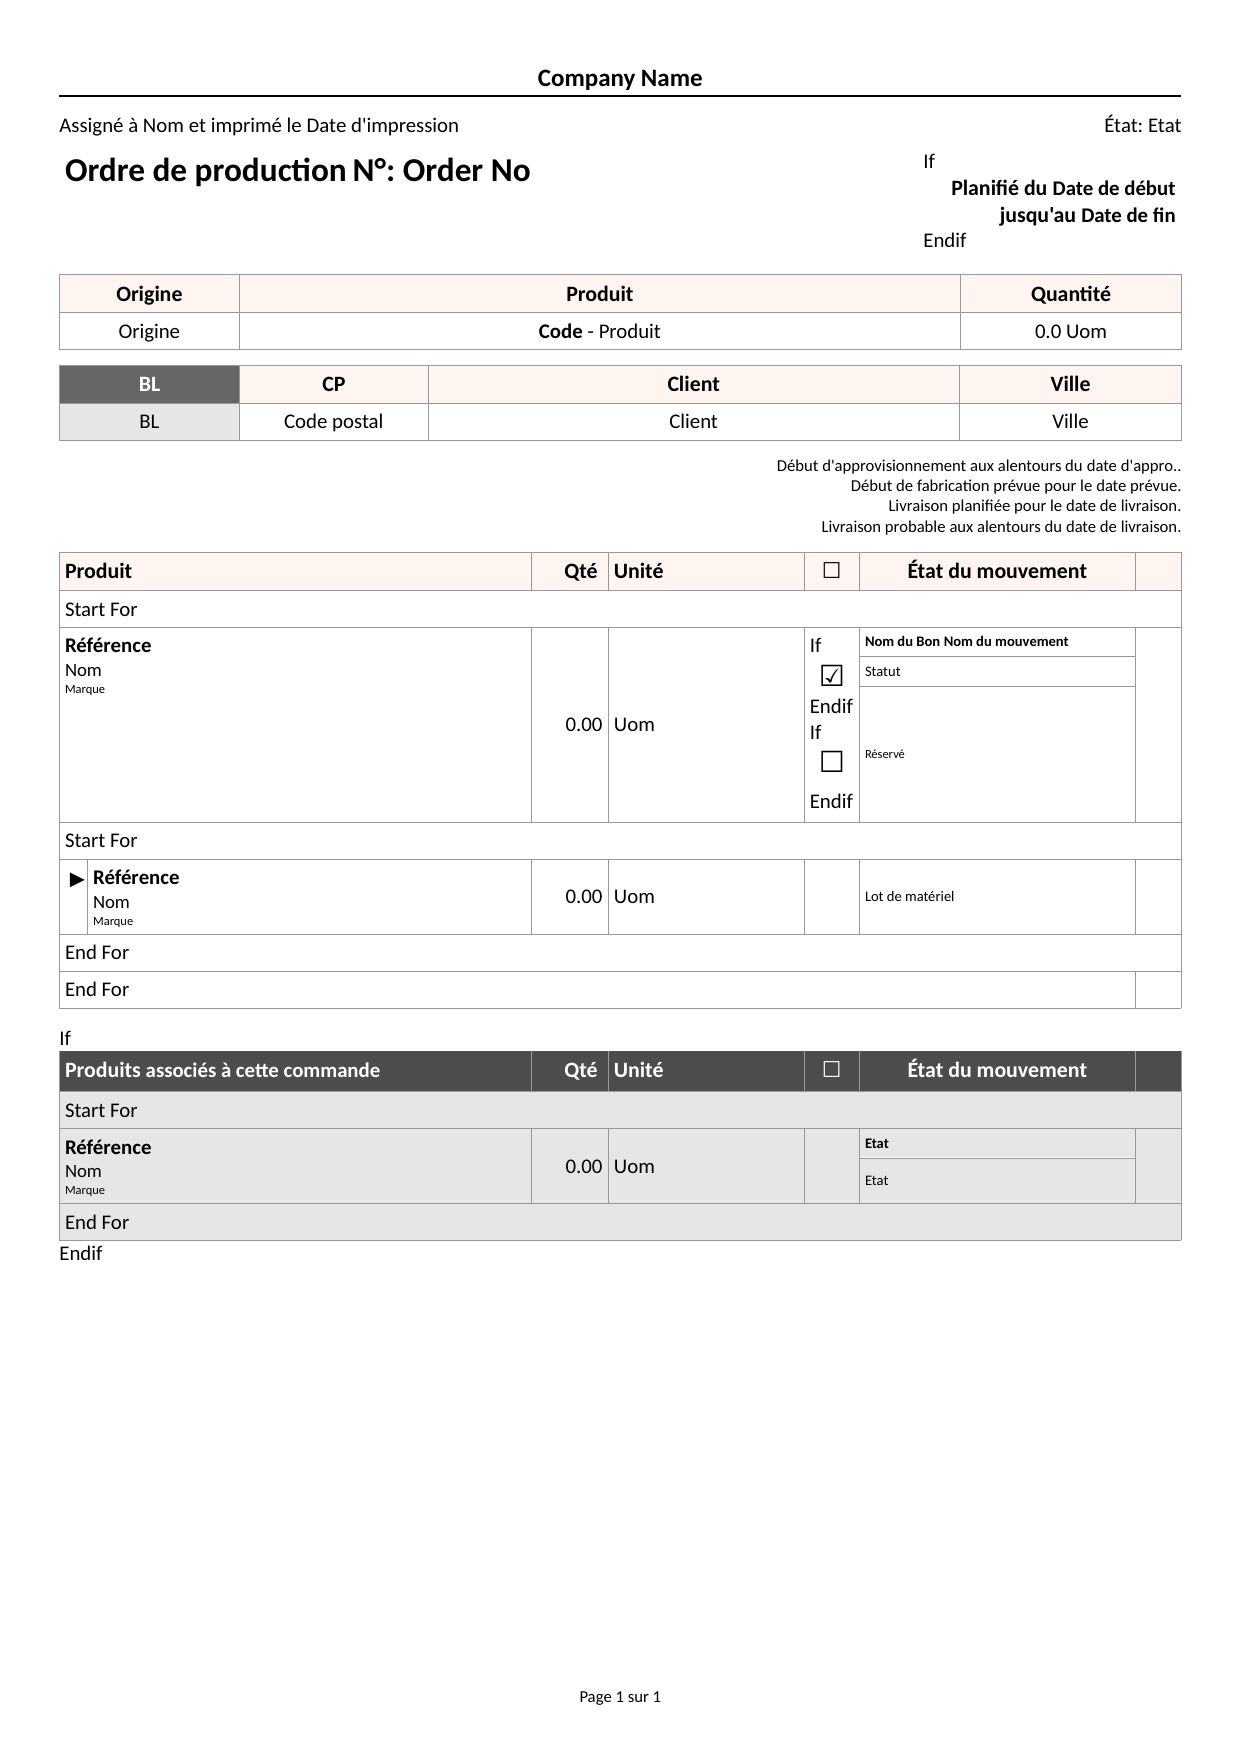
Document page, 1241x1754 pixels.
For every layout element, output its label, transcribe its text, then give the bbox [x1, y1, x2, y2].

text Endif [59, 1241, 1181, 1266]
table_header [1136, 553, 1181, 590]
table_cell Nom du Bon Nom du mouvement [860, 628, 1135, 656]
table_cell Réservé [860, 687, 1135, 822]
table_header BL [60, 366, 239, 403]
table_header If Planifié du Date de début jusqu'au Date de fin Endif [917, 143, 1181, 258]
table_cell [805, 860, 859, 934]
table_header [1136, 1051, 1181, 1091]
table_cell Statut [860, 657, 1135, 686]
table_header Qté [532, 1051, 608, 1091]
table_header Qté [532, 553, 608, 590]
table_cell Start For [60, 591, 1181, 627]
table_header État: Etat [620, 113, 1181, 138]
table_cell Uom [609, 628, 804, 822]
table_cell Référence Nom Marque [88, 860, 531, 934]
table_cell Ville [960, 404, 1181, 440]
table_cell Uom [609, 860, 804, 934]
text Livraison planifiée pour le date de livraison. [59, 496, 1181, 516]
table_header Produit [60, 553, 531, 590]
table_header État du mouvement [860, 553, 1135, 590]
table_cell Code - Produit [240, 313, 960, 349]
table_header Company Name [59, 59, 1181, 95]
table_header État du mouvement [860, 1051, 1135, 1091]
table_cell [1136, 860, 1181, 934]
table_header ☐ [805, 553, 859, 590]
table_header Produits associés à cette commande [60, 1051, 531, 1091]
table_cell 0.00 [532, 860, 608, 934]
table_header Ordre de production N°: Order No [59, 143, 917, 258]
table_cell [1136, 628, 1181, 822]
table_cell BL [60, 404, 239, 440]
table_header Unité [609, 553, 804, 590]
table_cell [805, 1129, 859, 1203]
table_header Origine [60, 275, 239, 312]
table_cell Start For [60, 1092, 1181, 1128]
table_cell End For [60, 972, 1135, 1008]
table_header Produit [240, 275, 960, 312]
table_cell [1136, 1129, 1181, 1203]
table_cell Client [429, 404, 959, 440]
table_cell Référence Nom Marque [60, 1129, 531, 1203]
text Début d'approvisionnement aux alentours du date d'appro.. [59, 455, 1181, 475]
table_header ☐ [805, 1051, 859, 1091]
table_cell ► [60, 860, 87, 934]
table_cell Etat [860, 1129, 1135, 1157]
table_cell Code postal [240, 404, 428, 440]
table_cell 0.00 [532, 1129, 608, 1203]
table_cell Lot de matériel [860, 860, 1135, 934]
table_cell 0.00 [532, 628, 608, 822]
table_cell [1136, 972, 1181, 1008]
table_cell If ☑ Endif If ☐ Endif [805, 628, 859, 822]
table_cell Référence Nom Marque [60, 628, 531, 822]
table_cell End For [60, 935, 1181, 971]
text If [59, 1025, 1181, 1051]
table_header Quantité [961, 275, 1181, 312]
text Livraison probable aux alentours du date de livraison. [59, 516, 1181, 536]
table_cell Origine [60, 313, 239, 349]
table_header Ville [960, 366, 1181, 403]
table_cell Start For [60, 823, 1181, 858]
table_cell 0.0 Uom [961, 313, 1181, 349]
table_cell End For [60, 1204, 1181, 1240]
table_header Assigné à Nom et imprimé le Date d'impression [59, 113, 620, 138]
table_header Client [429, 366, 959, 403]
table_cell Uom [609, 1129, 804, 1203]
text Début de fabrication prévue pour le date prévue. [59, 475, 1181, 496]
table_header CP [240, 366, 428, 403]
table_header Unité [609, 1051, 804, 1091]
table_cell Etat [860, 1159, 1135, 1203]
